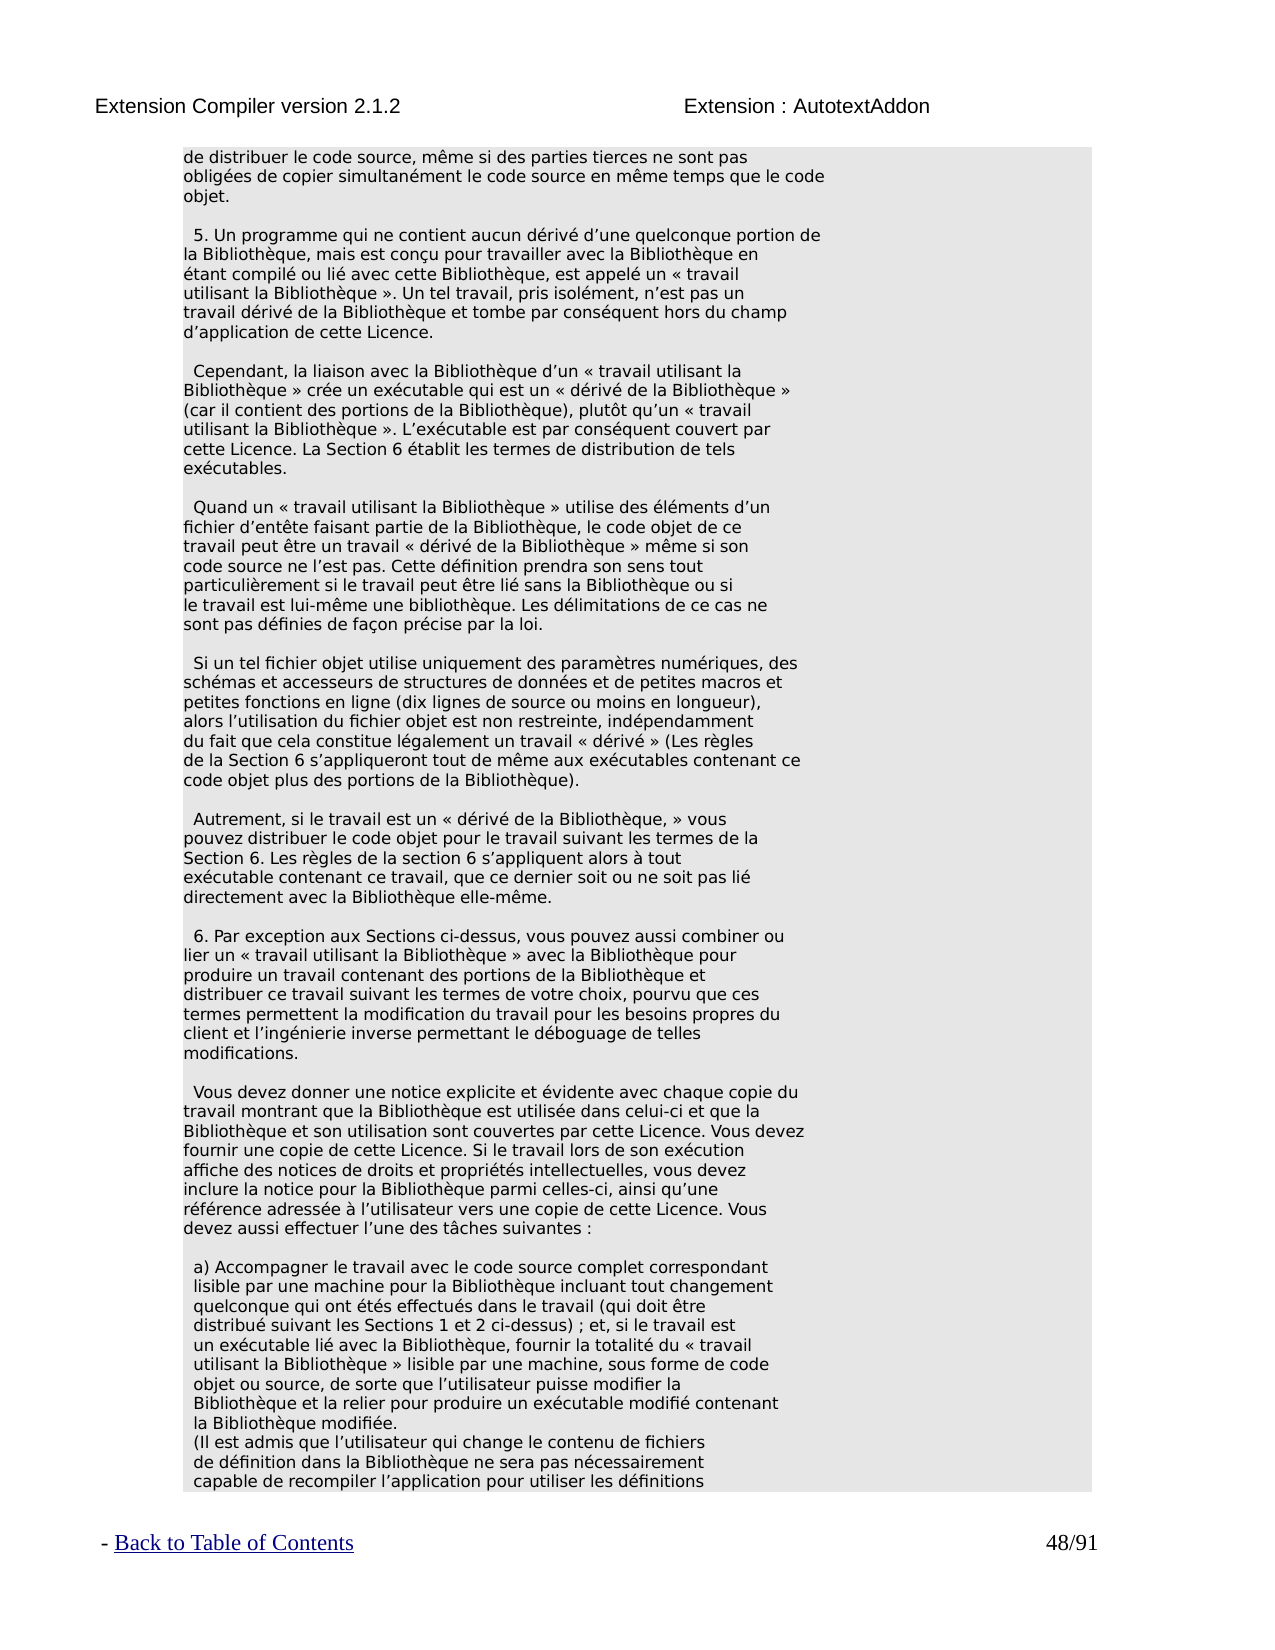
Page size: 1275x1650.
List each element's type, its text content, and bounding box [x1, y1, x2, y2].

text (Il est admis que l’utilisateur qui change le contenu de fichiers [183, 1433, 1092, 1453]
text cette Licence. La Section 6 établit les termes de distribution de tels [183, 440, 1092, 459]
text directement avec la Bibliothèque elle-même. [183, 888, 1092, 907]
text termes permettent la modification du travail pour les besoins propres du [183, 1004, 1092, 1024]
text la Bibliothèque modifiée. [183, 1414, 1092, 1433]
text exécutables. [183, 459, 1092, 479]
text lisible par une machine pour la Bibliothèque incluant tout changement [183, 1277, 1092, 1297]
text utilisant la Bibliothèque ». Un tel travail, pris isolément, n’est pas un [183, 284, 1092, 303]
text 6. Par exception aux Sections ci-dessus, vous pouvez aussi combiner ou [183, 927, 1092, 946]
text obligées de copier simultanément le code source en même temps que le code [183, 167, 1092, 186]
text d’application de cette Licence. [183, 323, 1092, 342]
text fournir une copie de cette Licence. Si le travail lors de son exécution [183, 1141, 1092, 1160]
text étant compilé ou lié avec cette Bibliothèque, est appelé un « travail [183, 264, 1092, 284]
text référence adressée à l’utilisateur vers une copie de cette Licence. Vous [183, 1199, 1092, 1219]
text exécutable contenant ce travail, que ce dernier soit ou ne soit pas lié [183, 868, 1092, 888]
text produire un travail contenant des portions de la Bibliothèque et [183, 966, 1092, 985]
text devez aussi effectuer l’une des tâches suivantes : [183, 1219, 1092, 1238]
text code source ne l’est pas. Cette définition prendra son sens tout [183, 557, 1092, 576]
text fichier d’entête faisant partie de la Bibliothèque, le code objet de ce [183, 518, 1092, 537]
text particulièrement si le travail peut être lié sans la Bibliothèque ou si [183, 576, 1092, 596]
text 5. Un programme qui ne contient aucun dérivé d’une quelconque portion de [183, 225, 1092, 245]
text distribuer ce travail suivant les termes de votre choix, pourvu que ces [183, 985, 1092, 1004]
text (car il contient des portions de la Bibliothèque), plutôt qu’un « travail [183, 401, 1092, 420]
text quelconque qui ont étés effectués dans le travail (qui doit être [183, 1297, 1092, 1316]
text pouvez distribuer le code objet pour le travail suivant les termes de la [183, 829, 1092, 849]
text Vous devez donner une notice explicite et évidente avec chaque copie du [183, 1082, 1092, 1102]
text distribué suivant les Sections 1 et 2 ci-dessus) ; et, si le travail est [183, 1316, 1092, 1336]
text travail montrant que la Bibliothèque est utilisée dans celui-ci et que la [183, 1102, 1092, 1121]
text Bibliothèque et la relier pour produire un exécutable modifié contenant [183, 1394, 1092, 1414]
text client et l’ingénierie inverse permettant le déboguage de telles [183, 1024, 1092, 1043]
text capable de recompiler l’application pour utiliser les définitions [183, 1472, 1092, 1492]
text travail dérivé de la Bibliothèque et tombe par conséquent hors du champ [183, 303, 1092, 323]
text travail peut être un travail « dérivé de la Bibliothèque » même si son [183, 537, 1092, 557]
text objet ou source, de sorte que l’utilisateur puisse modifier la [183, 1375, 1092, 1394]
text du fait que cela constitue légalement un travail « dérivé » (Les règles [183, 732, 1092, 751]
text objet. [183, 186, 1092, 206]
text alors l’utilisation du fichier objet est non restreinte, indépendamment [183, 712, 1092, 732]
text Quand un « travail utilisant la Bibliothèque » utilise des éléments d’un [183, 498, 1092, 518]
text Section 6. Les règles de la section 6 s’appliquent alors à tout [183, 849, 1092, 868]
text a) Accompagner le travail avec le code source complet correspondant [183, 1258, 1092, 1277]
text Bibliothèque » crée un exécutable qui est un « dérivé de la Bibliothèque » [183, 381, 1092, 401]
text Bibliothèque et son utilisation sont couvertes par cette Licence. Vous devez [183, 1121, 1092, 1141]
text sont pas définies de façon précise par la loi. [183, 615, 1092, 634]
text petites fonctions en ligne (dix lignes de source ou moins en longueur), [183, 693, 1092, 712]
text la Bibliothèque, mais est conçu pour travailler avec la Bibliothèque en [183, 245, 1092, 264]
text affiche des notices de droits et propriétés intellectuelles, vous devez [183, 1160, 1092, 1180]
text de distribuer le code source, même si des parties tierces ne sont pas [183, 147, 1092, 167]
text de définition dans la Bibliothèque ne sera pas nécessairement [183, 1453, 1092, 1472]
text Autrement, si le travail est un « dérivé de la Bibliothèque, » vous [183, 810, 1092, 829]
text Si un tel fichier objet utilise uniquement des paramètres numériques, des [183, 654, 1092, 673]
text le travail est lui-même une bibliothèque. Les délimitations de ce cas ne [183, 596, 1092, 615]
text code objet plus des portions de la Bibliothèque). [183, 771, 1092, 790]
text inclure la notice pour la Bibliothèque parmi celles-ci, ainsi qu’une [183, 1180, 1092, 1199]
text un exécutable lié avec la Bibliothèque, fournir la totalité du « travail [183, 1336, 1092, 1355]
text de la Section 6 s’appliqueront tout de même aux exécutables contenant ce [183, 751, 1092, 771]
text Cependant, la liaison avec la Bibliothèque d’un « travail utilisant la [183, 362, 1092, 381]
text utilisant la Bibliothèque ». L’exécutable est par conséquent couvert par [183, 420, 1092, 440]
text utilisant la Bibliothèque » lisible par une machine, sous forme de code [183, 1355, 1092, 1375]
text modifications. [183, 1043, 1092, 1063]
text schémas et accesseurs de structures de données et de petites macros et [183, 673, 1092, 693]
text lier un « travail utilisant la Bibliothèque » avec la Bibliothèque pour [183, 946, 1092, 966]
